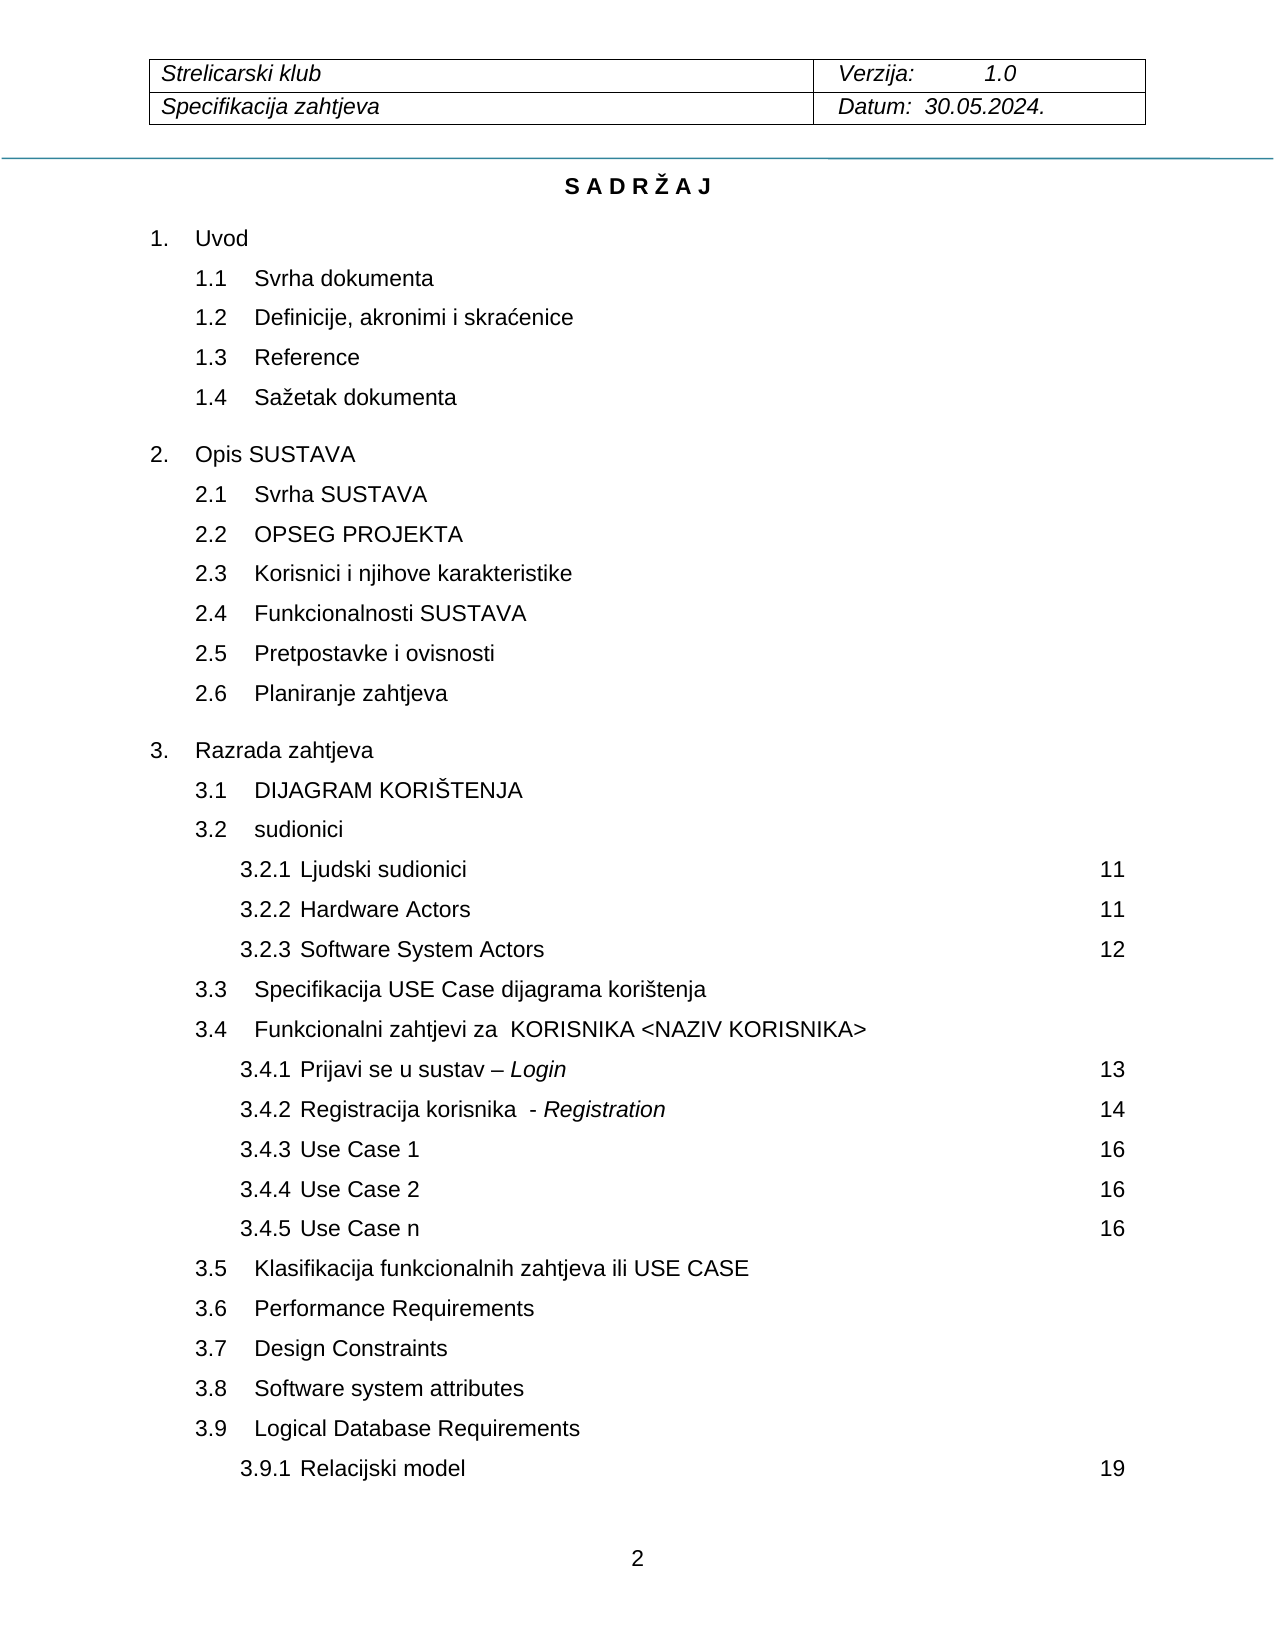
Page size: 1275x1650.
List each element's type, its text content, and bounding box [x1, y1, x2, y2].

text 3.6 Performance Requirements 17 [195, 1295, 1050, 1322]
title S A D R Ž A J [150, 173, 1125, 199]
text 3. Razrada zahtjeva 10 [150, 737, 1050, 763]
text 1.1 Svrha dokumenta 4 [195, 264, 1050, 291]
text 1.3 Reference 4 [195, 344, 1050, 371]
text 3.1 DIJAGRAM KORIŠTENJA 11 [195, 777, 1050, 803]
text 1.4 Sažetak dokumenta 4 [195, 384, 1050, 411]
text 3.5 Klasifikacija funkcionalnih zahtjeva ili USE CASE 16 [195, 1255, 1050, 1282]
text 2.1 Svrha SUSTAVA 6 [195, 481, 1050, 507]
text 2.5 Pretpostavke i ovisnosti 8 [195, 640, 1050, 667]
text 3.4.3 Use Case 1 16 [240, 1136, 1125, 1162]
text 2. Opis SUSTAVA 6 [150, 441, 1050, 467]
text 3.8 Software system attributes 18 [195, 1375, 1050, 1401]
text 3.4.4 Use Case 2 16 [240, 1176, 1125, 1202]
text 1.2 Definicije, akronimi i skraćenice 4 [195, 304, 1050, 331]
text 3.4.5 Use Case n 16 [240, 1215, 1125, 1242]
text 3.2.1 Ljudski sudionici 11 [240, 856, 1125, 883]
text 3.9 Logical Database Requirements 18 [195, 1415, 1050, 1441]
text 3.2.2 Hardware Actors 11 [240, 896, 1125, 923]
text 3.4 Funkcionalni zahtjevi za KORISNIKA <NAZIV KORISNIKA> 13 [195, 1016, 1050, 1042]
text 2.4 Funkcionalnosti SUSTAVA 8 [195, 600, 1050, 627]
text 3.2 sudionici 11 [195, 816, 1050, 843]
text 3.9.1 Relacijski model 19 [240, 1455, 1125, 1481]
text 3.2.3 Software System Actors 12 [240, 936, 1125, 962]
text 2.3 Korisnici i njihove karakteristike 8 [195, 560, 1050, 587]
text 3.3 Specifikacija USE Case dijagrama korištenja 12 [195, 976, 1050, 1002]
text 2.6 Planiranje zahtjeva 9 [195, 680, 1050, 706]
text 1. Uvod 4 [150, 224, 1050, 251]
text 3.4.1 Prijavi se u sustav – Login 13 [240, 1056, 1125, 1082]
text 3.4.2 Registracija korisnika - Registration 14 [240, 1096, 1125, 1122]
text 2.2 OPSEG PROJEKTA 7 [195, 521, 1050, 547]
text 3.7 Design Constraints 18 [195, 1335, 1050, 1361]
